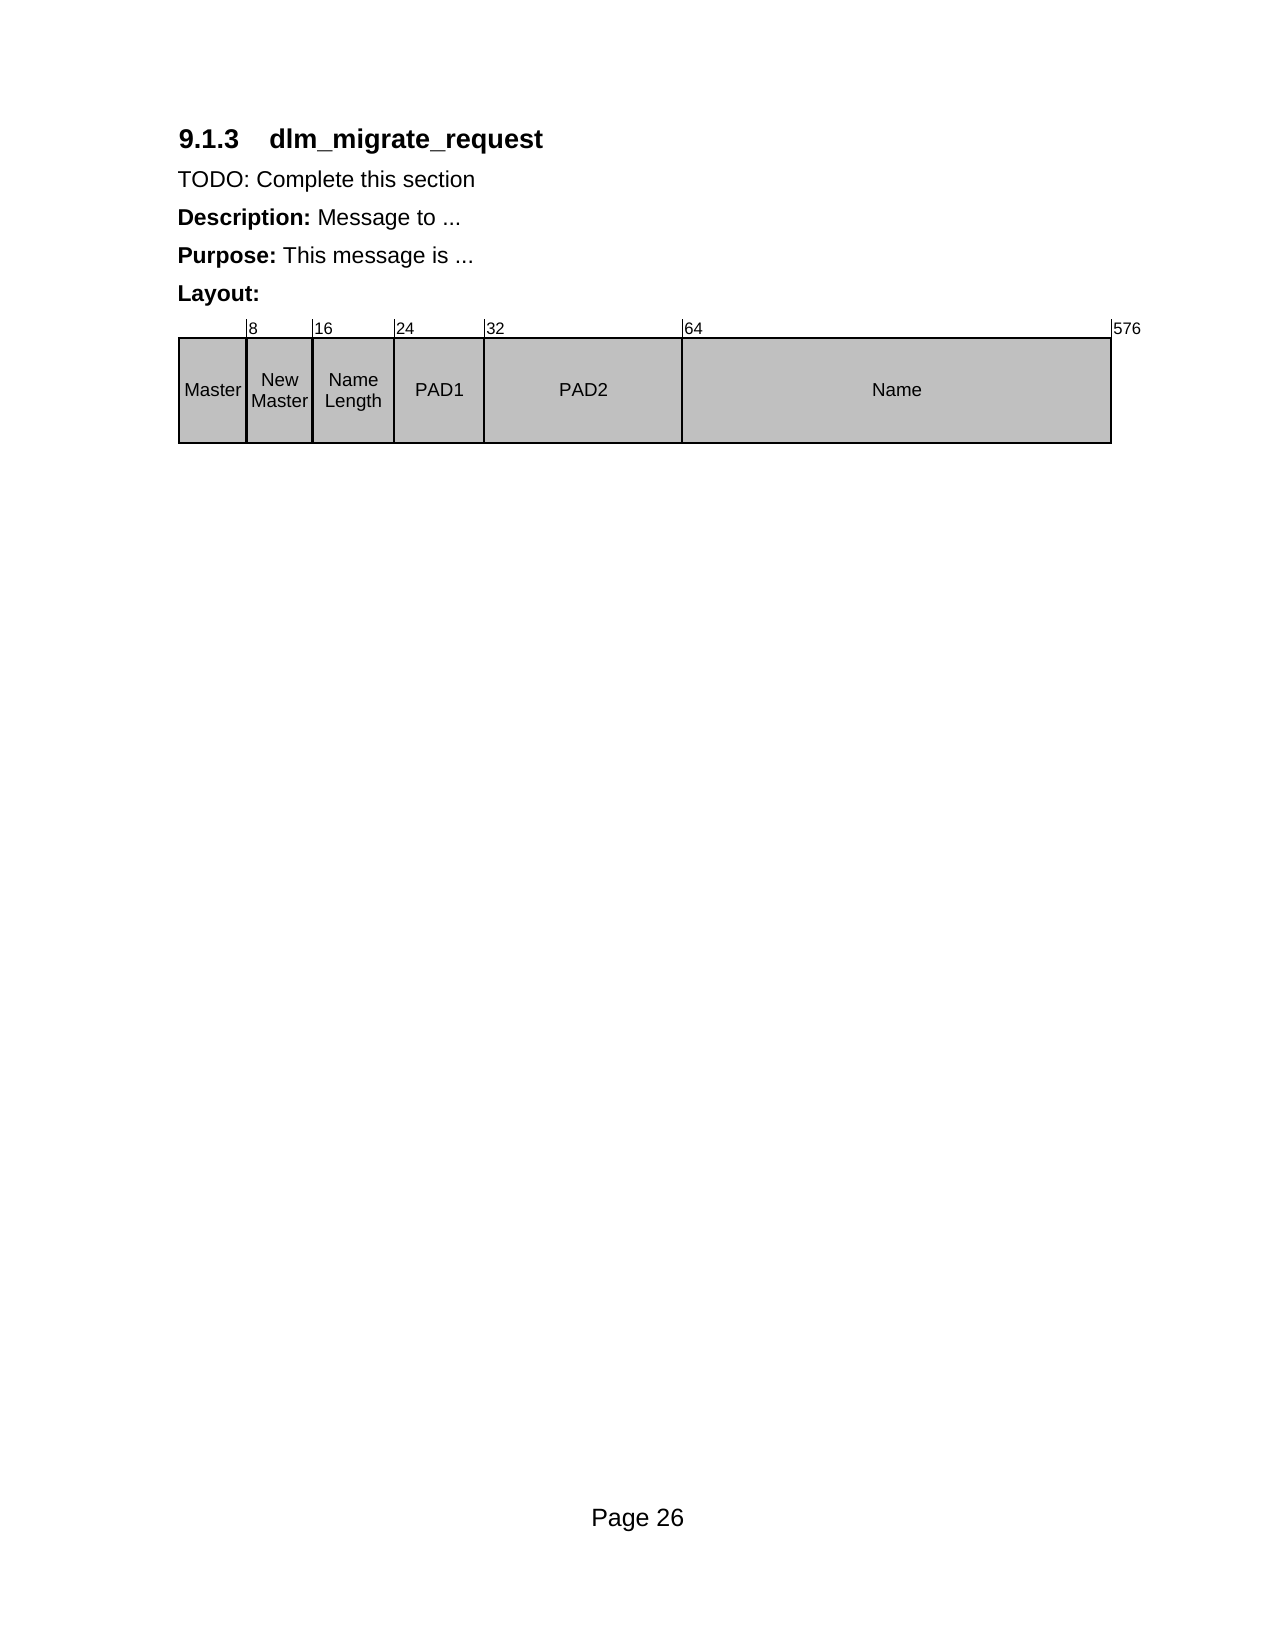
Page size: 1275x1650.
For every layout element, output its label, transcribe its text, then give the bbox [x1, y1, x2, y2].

table_header 64 [683, 319, 1111, 337]
subtitle dlm_migrate_request [171, 124, 1157, 154]
text Description: Message to ... [177, 205, 1157, 231]
text TODO: Complete this section [177, 167, 1157, 192]
table_cell Name [683, 339, 1110, 442]
table_cell PAD1 [395, 339, 483, 442]
table_header 16 [313, 319, 394, 337]
table_cell Name Length [314, 339, 393, 442]
table_cell [1112, 337, 1158, 442]
table_cell Master [180, 339, 245, 442]
text Layout: [177, 281, 1157, 307]
table_header 576 [1112, 319, 1158, 337]
table_cell PAD2 [485, 339, 681, 442]
table_header 8 [247, 319, 312, 337]
table_cell New Master [248, 339, 311, 442]
text Purpose: This message is ... [177, 243, 1157, 269]
table_header 32 [485, 319, 682, 337]
table_header [179, 319, 246, 337]
table_header 24 [395, 319, 484, 337]
